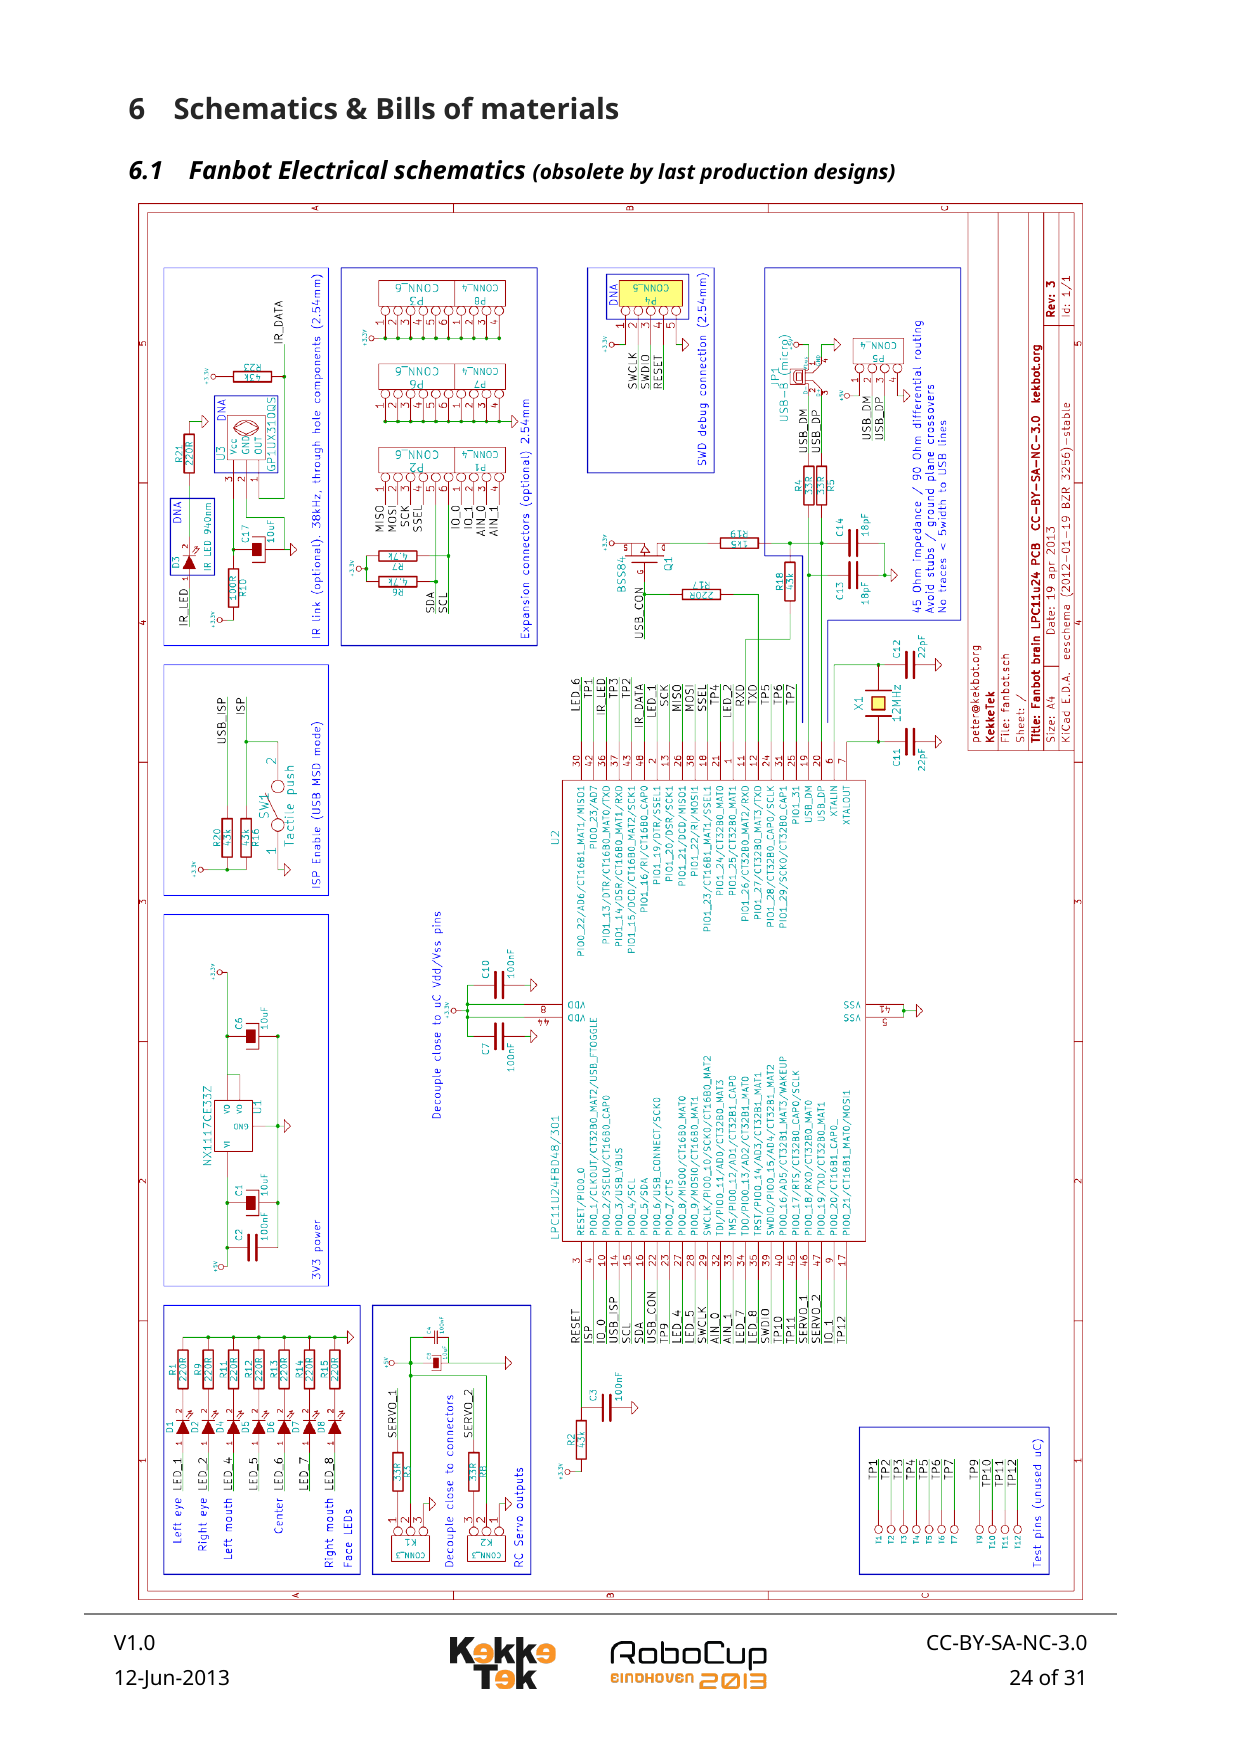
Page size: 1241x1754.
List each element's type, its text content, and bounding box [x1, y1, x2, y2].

picture [450, 1637, 556, 1689]
subtitle Schematics & Bills of materials [128, 88, 1092, 128]
picture [610, 1641, 767, 1689]
picture [138, 203, 1083, 1600]
subtitle Fanbot Electrical schematics (obsolete by last production designs) [128, 153, 1092, 187]
